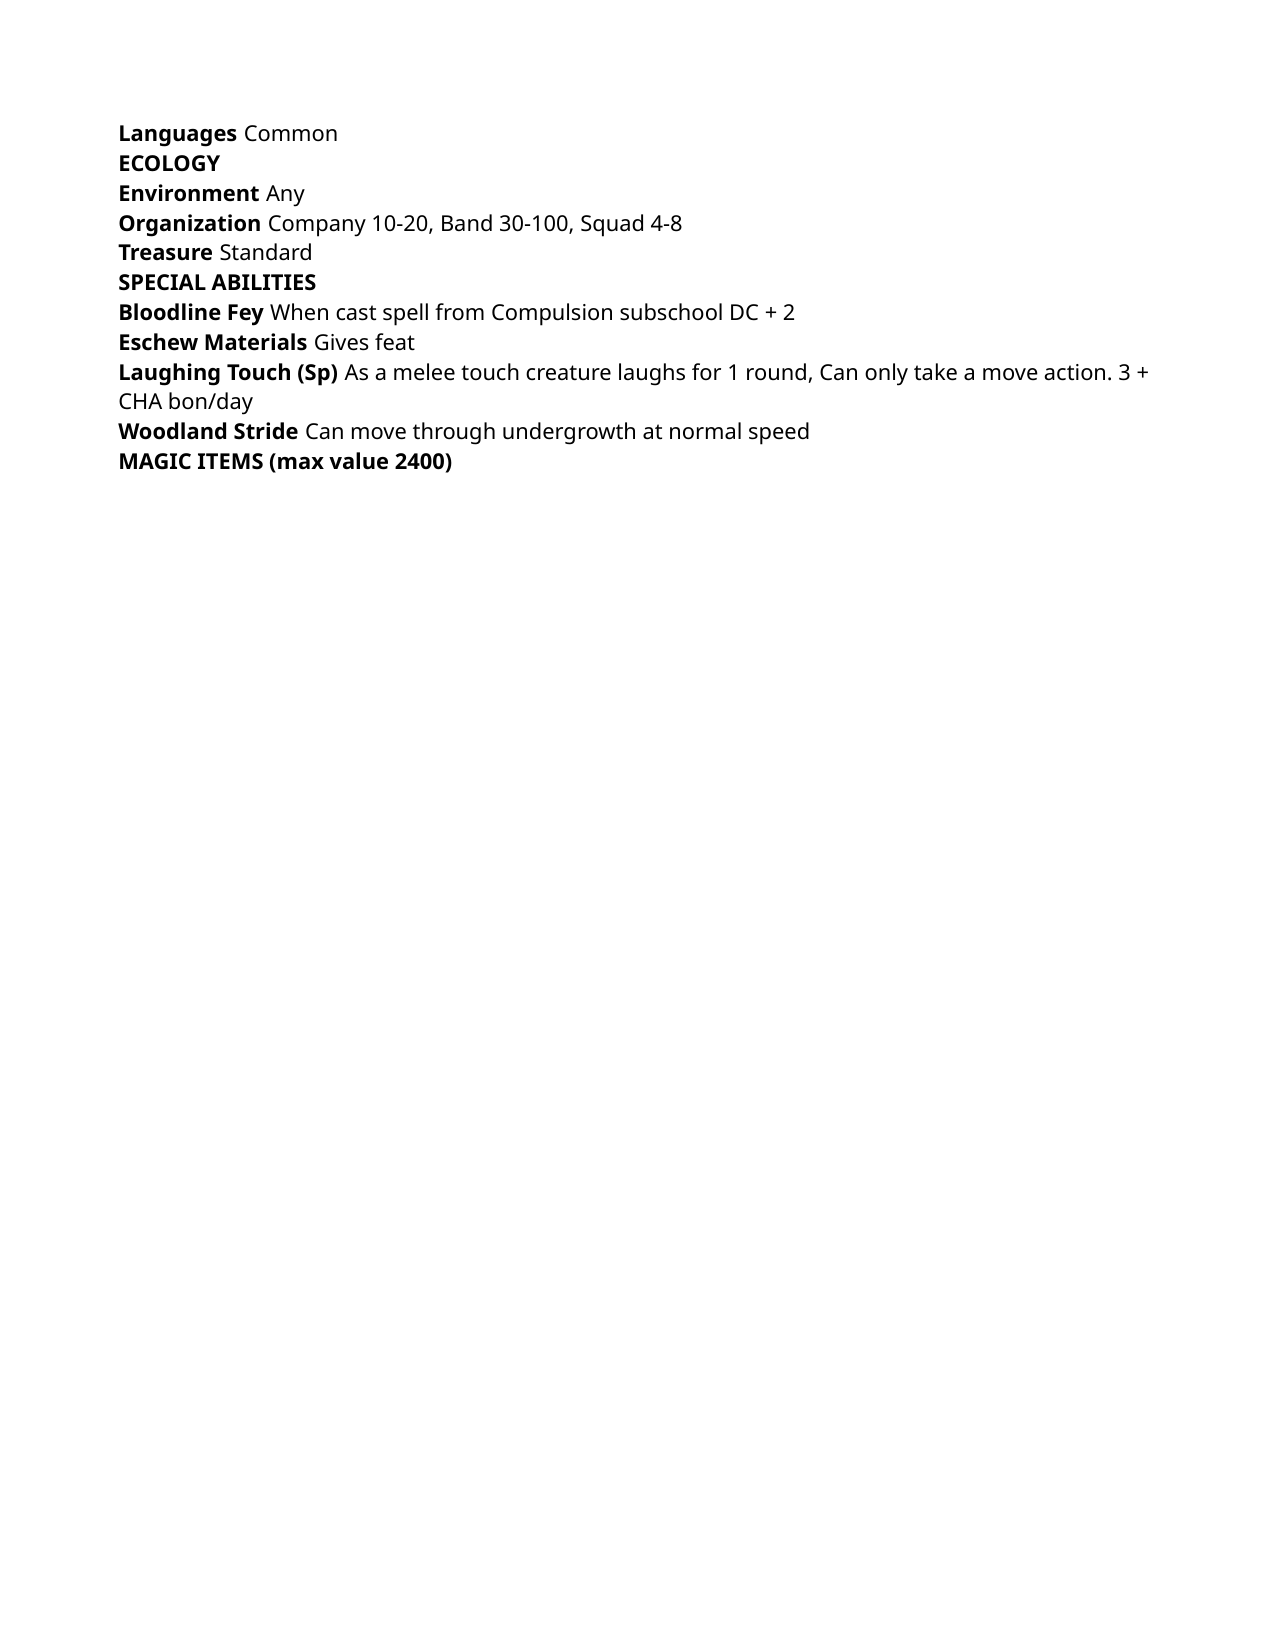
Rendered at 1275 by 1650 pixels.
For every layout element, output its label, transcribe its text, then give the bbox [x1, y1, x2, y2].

text ECOLOGY [118, 148, 1157, 178]
text MAGIC ITEMS (max value 2400) [118, 446, 1157, 476]
text Environment Any Organization Company 10-20, Band 30-100, Squad 4-8 Treasure Standard [118, 178, 1157, 267]
text Bloodline Fey When cast spell from Compulsion subschool DC + 2 Eschew Materials Gives feat Laughing Touch (Sp) As a melee touch creature laughs for 1 round, Can only take a move action. 3 + CHA bon/day Woodland Stride Can move through undergrowth at normal speed [118, 297, 1157, 446]
text Languages Common [118, 118, 1157, 148]
text SPECIAL ABILITIES [118, 267, 1157, 297]
